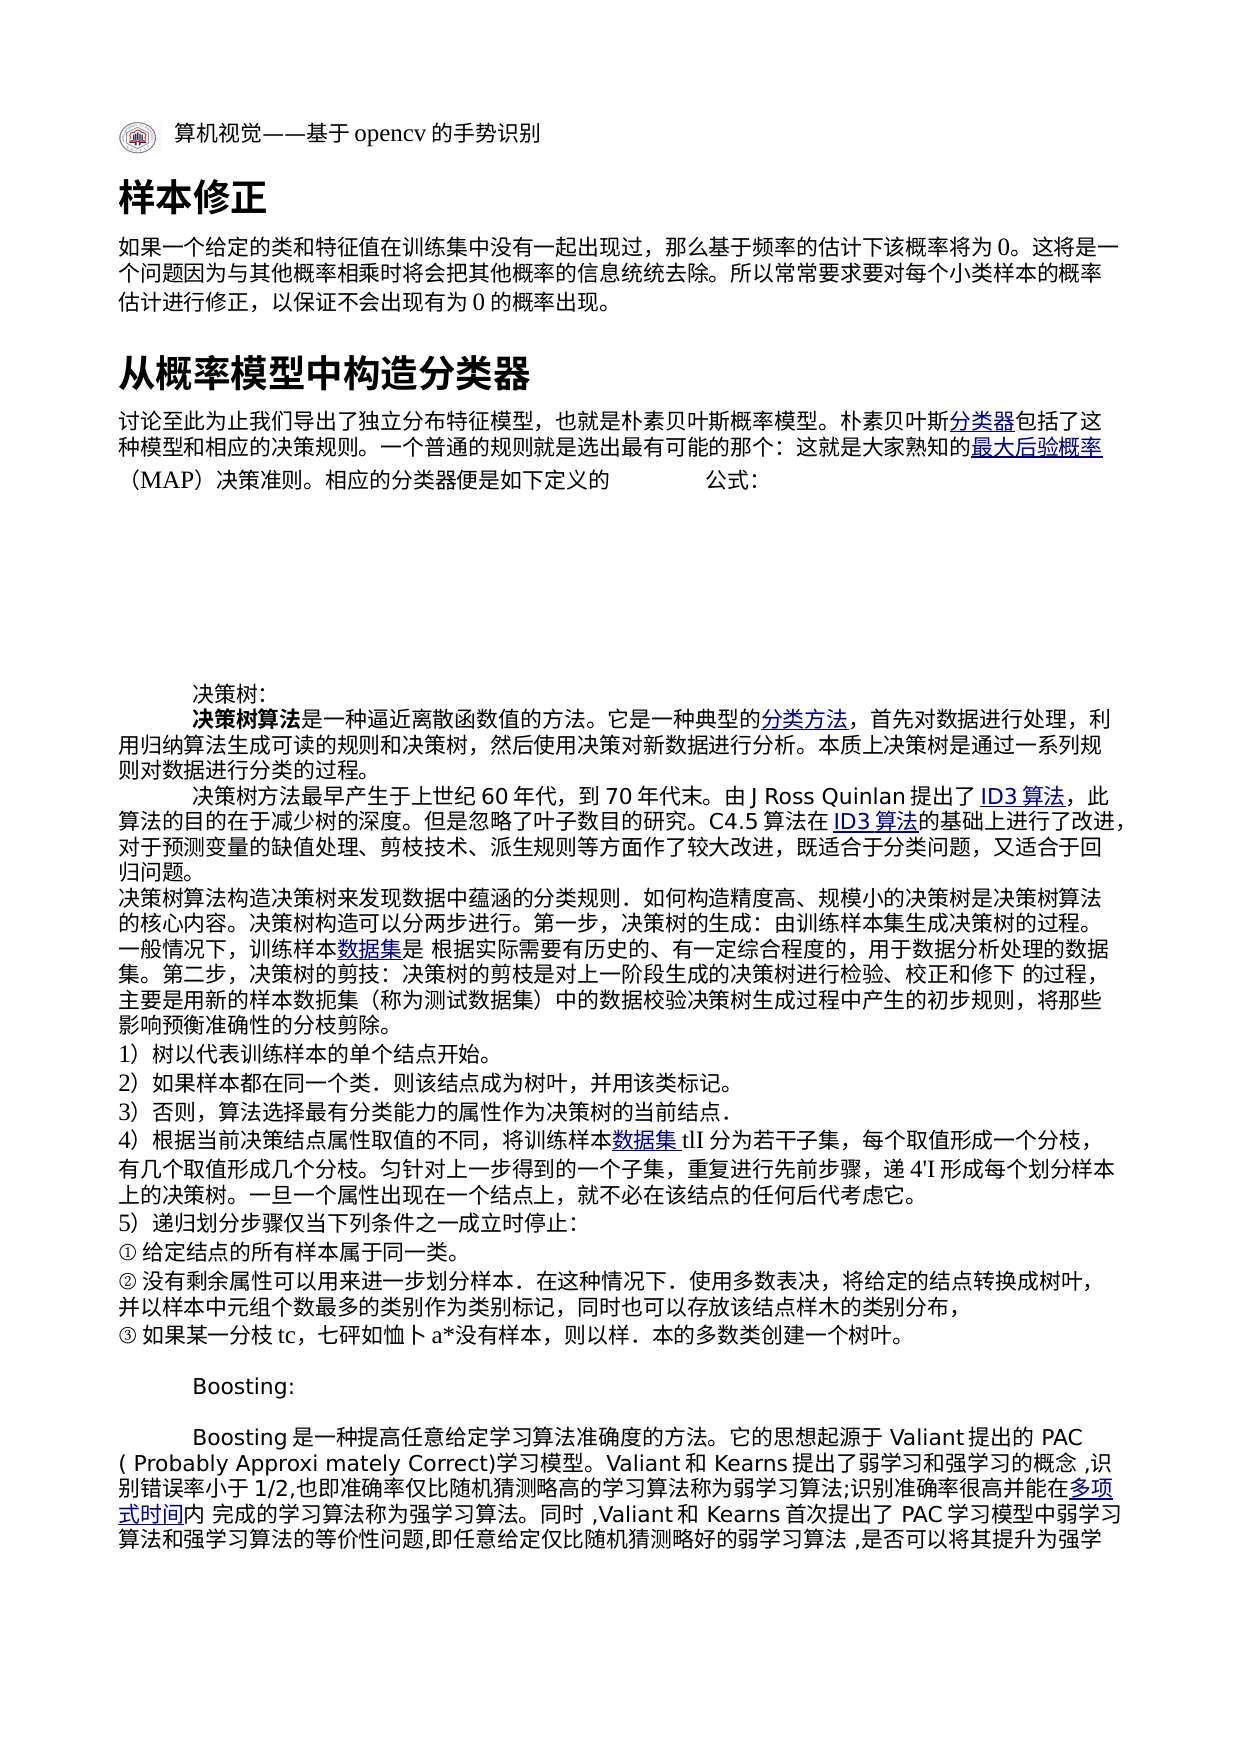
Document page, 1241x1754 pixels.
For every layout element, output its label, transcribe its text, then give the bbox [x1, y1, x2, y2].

picture [117, 122, 161, 154]
text 4）根据当前决策结点属性取值的不同，将训练样本数据集tlI分为若干子集，每个取值形成一个分枝，有几个取值形成几个分枝。匀针对上一步得到的一个子集，重复进行先前步骤，递4'I形成每个划分样本上的决策树。一旦一个属性出现在一个结点上，就不必在该结点的任何后代考虑它。 [118, 1125, 1122, 1208]
subtitle 样本修正 [118, 176, 1122, 220]
text ①给定结点的所有样本属于同一类。 [118, 1237, 1122, 1266]
text 1）树以代表训练样本的单个结点开始。 [118, 1039, 1122, 1068]
text 如果一个给定的类和特征值在训练集中没有一起出现过，那么基于频率的估计下该概率将为0。这将是一个问题因为与其他概率相乘时将会把其他概率的信息统统去除。所以常常要求要对每个小类样本的概率估计进行修正，以保证不会出现有为0的概率出现。 [118, 232, 1122, 316]
text 决策树方法最早产生于上世纪60年代，到70年代末。由J Ross Quinlan提出了ID3算法，此算法的目的在于减少树的深度。但是忽略了叶子数目的研究。C4.5算法在ID3算法的基础上进行了改进，对于预测变量的缺值处理、剪枝技术、派生规则等方面作了较大改进，既适合于分类问题，又适合于回归问题。 [118, 784, 1122, 886]
text 讨论至此为止我们导出了独立分布特征模型，也就是朴素贝叶斯概率模型。朴素贝叶斯分类器包括了这种模型和相应的决策规则。一个普通的规则就是选出最有可能的那个：这就是大家熟知的最大后验概率（MAP）决策准则。相应的分类器便是如下定义的公式： [118, 409, 1122, 494]
text Boosting是一种提高任意给定学习算法准确度的方法。它的思想起源于 Valiant提出的 PAC ( Probably Approxi mately Correct)学习模型。Valiant和 Kearns提出了弱学习和强学习的概念 ,识别错误率小于1/2,也即准确率仅比随机猜测略高的学习算法称为弱学习算法;识别准确率很高并能在多项式时间内 完成的学习算法称为强学习算法。同时 ,Valiant和 Kearns首次提出了 PAC学习模型中弱学习算法和强学习算法的等价性问题,即任意给定仅比随机猜测略好的弱学习算法 ,是否可以将其提升为强学 [118, 1425, 1122, 1553]
text Boosting: [118, 1374, 1122, 1400]
text 5）递归划分步骤仅当下列条件之一成立时停止： [118, 1208, 1122, 1237]
text ②没有剩余属性可以用来进一步划分样本．在这种情况下．使用多数表决，将给定的结点转换成树叶，并以样本中元组个数最多的类别作为类别标记，同时也可以存放该结点样木的类别分布， [118, 1266, 1122, 1320]
text ③如果某一分枝tc，七砰如恤卜a*没有样本，则以样．本的多数类创建一个树叶。 [118, 1320, 1122, 1349]
subtitle 从概率模型中构造分类器 [118, 353, 1122, 397]
text 决策树算法构造决策树来发现数据中蕴涵的分类规则．如何构造精度高、规模小的决策树是决策树算法的核心内容。决策树构造可以分两步进行。第一步，决策树的生成：由训练样本集生成决策树的过程。一般情况下，训练样本数据集是 根据实际需要有历史的、有一定综合程度的，用于数据分析处理的数据集。第二步，决策树的剪技：决策树的剪枝是对上一阶段生成的决策树进行检验、校正和修下 的过程，主要是用新的样本数扼集（称为测试数据集）中的数据校验决策树生成过程中产生的初步规则，将那些影响预衡准确性的分枝剪除。 [118, 886, 1122, 1039]
text 3）否则，算法选择最有分类能力的属性作为决策树的当前结点． [118, 1097, 1122, 1125]
text 决策树： [118, 682, 1122, 707]
text 决策树算法是一种逼近离散函数值的方法。它是一种典型的分类方法，首先对数据进行处理，利用归纳算法生成可读的规则和决策树，然后使用决策对新数据进行分析。本质上决策树是通过一系列规则对数据进行分类的过程。 [118, 707, 1122, 784]
text 2）如果样本都在同一个类．则该结点成为树叶，并用该类标记。 [118, 1068, 1122, 1097]
